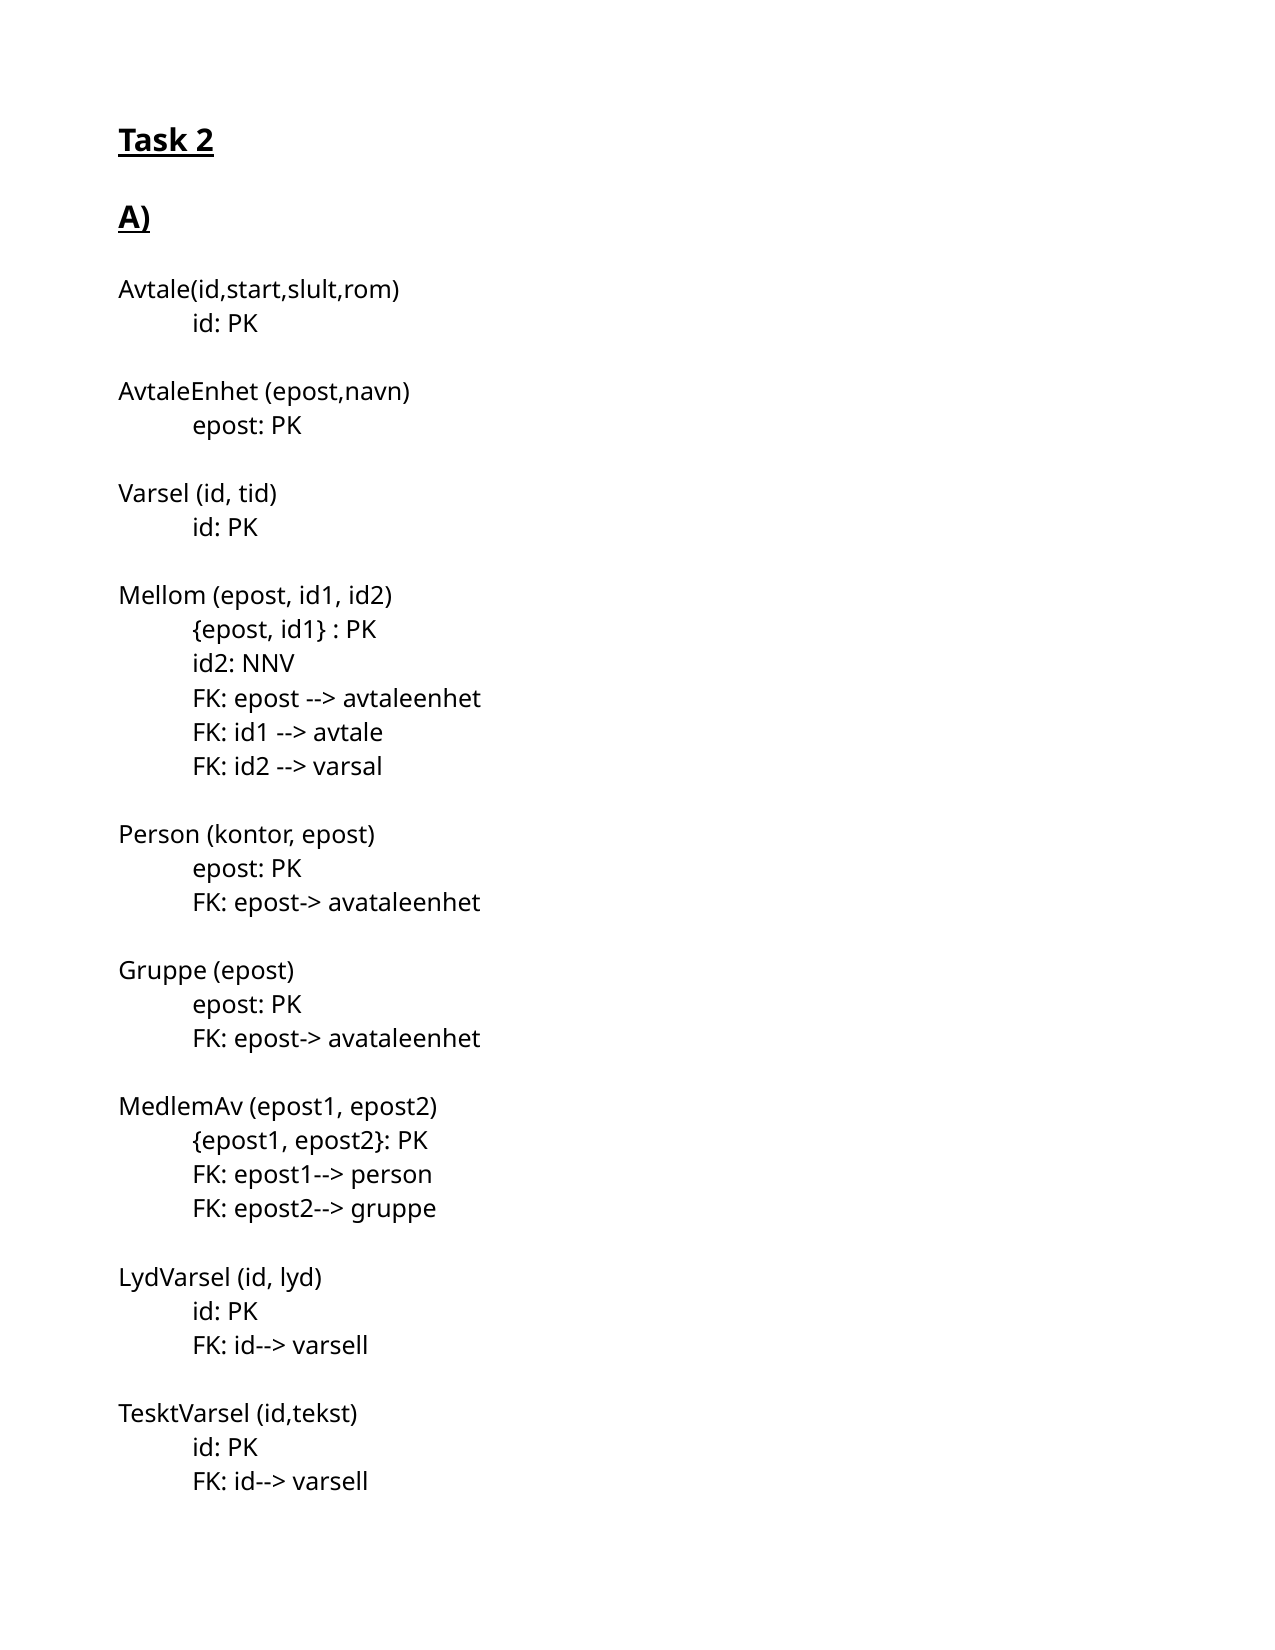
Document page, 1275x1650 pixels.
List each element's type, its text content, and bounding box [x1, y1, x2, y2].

text AvtaleEnhet (epost,navn) [118, 374, 1157, 408]
text epost: PK [118, 851, 1157, 884]
text Task 2 [118, 118, 1157, 161]
text epost: PK [118, 408, 1157, 442]
text Avtale(id,start,slult,rom) [118, 271, 1157, 306]
text Person (kontor, epost) [118, 816, 1157, 851]
text FK: id--> varsell [118, 1464, 1157, 1498]
text id2: NNV [118, 646, 1157, 680]
text FK: epost --> avtaleenhet [118, 680, 1157, 714]
text FK: epost-> avataleenhet [118, 1021, 1157, 1055]
text A) [118, 195, 1157, 237]
text FK: epost1--> person [118, 1157, 1157, 1191]
text FK: id2 --> varsal [118, 748, 1157, 782]
text FK: epost2--> gruppe [118, 1191, 1157, 1225]
text id: PK [118, 306, 1157, 339]
text FK: id--> varsell [118, 1327, 1157, 1361]
text Mellom (epost, id1, id2) [118, 578, 1157, 612]
text LydVarsel (id, lyd) [118, 1259, 1157, 1293]
text Varsel (id, tid) [118, 476, 1157, 510]
text id: PK [118, 510, 1157, 544]
text {epost1, epost2}: PK [118, 1123, 1157, 1157]
text epost: PK [118, 987, 1157, 1021]
text id: PK [118, 1293, 1157, 1327]
text FK: epost-> avataleenhet [118, 884, 1157, 919]
text Gruppe (epost) [118, 953, 1157, 987]
text id: PK [118, 1429, 1157, 1464]
text TesktVarsel (id,tekst) [118, 1396, 1157, 1429]
text MedlemAv (epost1, epost2) [118, 1089, 1157, 1123]
text FK: id1 --> avtale [118, 714, 1157, 748]
text {epost, id1} : PK [118, 612, 1157, 646]
